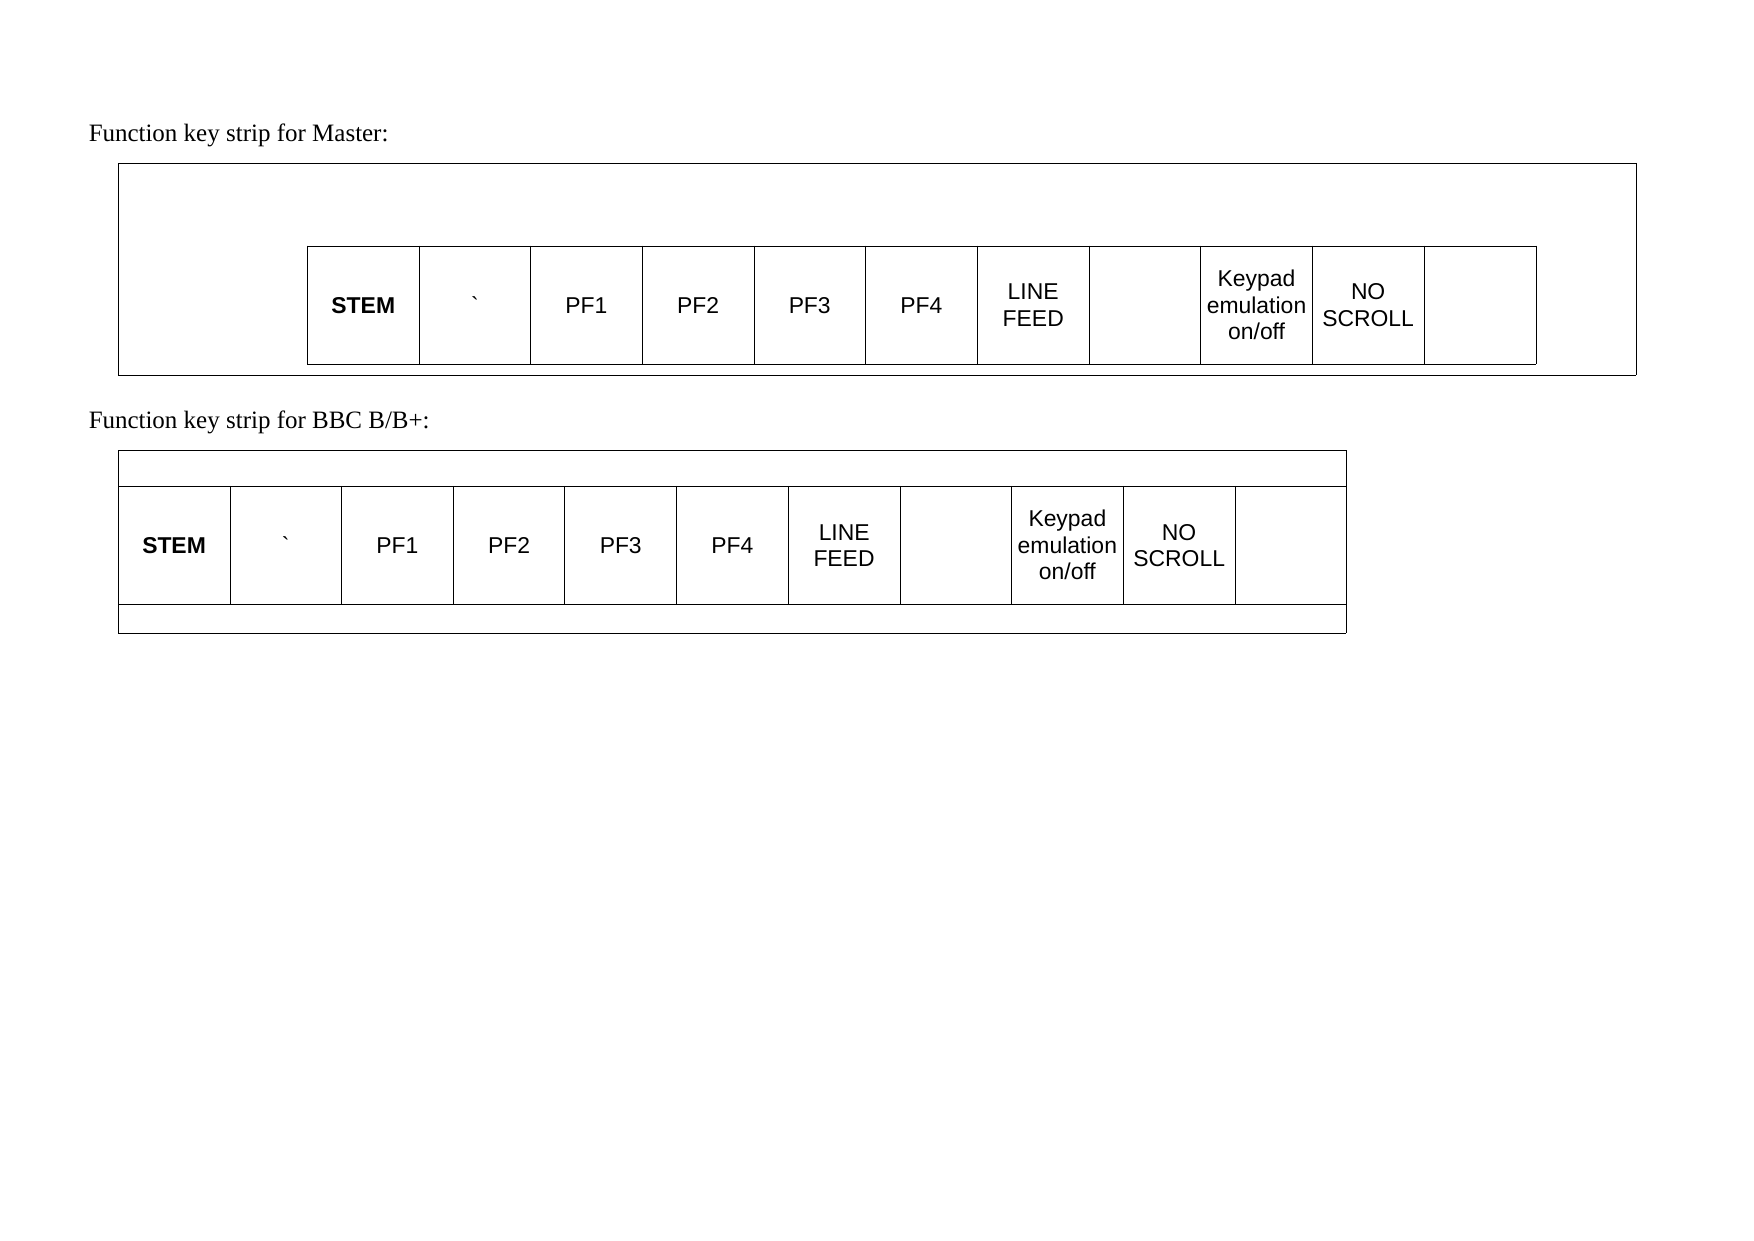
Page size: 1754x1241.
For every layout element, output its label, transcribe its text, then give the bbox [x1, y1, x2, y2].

table_header ` [420, 247, 530, 364]
table_header [1090, 247, 1200, 364]
table_header NO SCROLL [1124, 487, 1235, 604]
table_header STEM [119, 487, 230, 604]
table_header PF2 [643, 247, 754, 364]
table_header PF4 [677, 487, 788, 604]
table_header PF3 [565, 487, 676, 604]
table_header [1425, 247, 1536, 364]
table_header Keypad emulation on/off [1201, 247, 1312, 364]
table_header PF3 [755, 247, 865, 364]
text Function key strip for BBC B/B+: [88, 406, 1665, 434]
table_header [901, 487, 1011, 604]
table_header LINE FEED [978, 247, 1089, 364]
table_header PF2 [454, 487, 564, 604]
table_header PF1 [342, 487, 453, 604]
text Function key strip for Master: [88, 118, 1665, 147]
table_header NO SCROLL [1313, 247, 1424, 364]
table_header Keypad emulation on/off [1012, 487, 1123, 604]
table_header [1236, 487, 1346, 604]
table_header PF4 [866, 247, 977, 364]
table_header PF1 [531, 247, 642, 364]
table_header ` [231, 487, 341, 604]
table_header STEM [308, 247, 419, 364]
table_header LINE FEED [789, 487, 900, 604]
